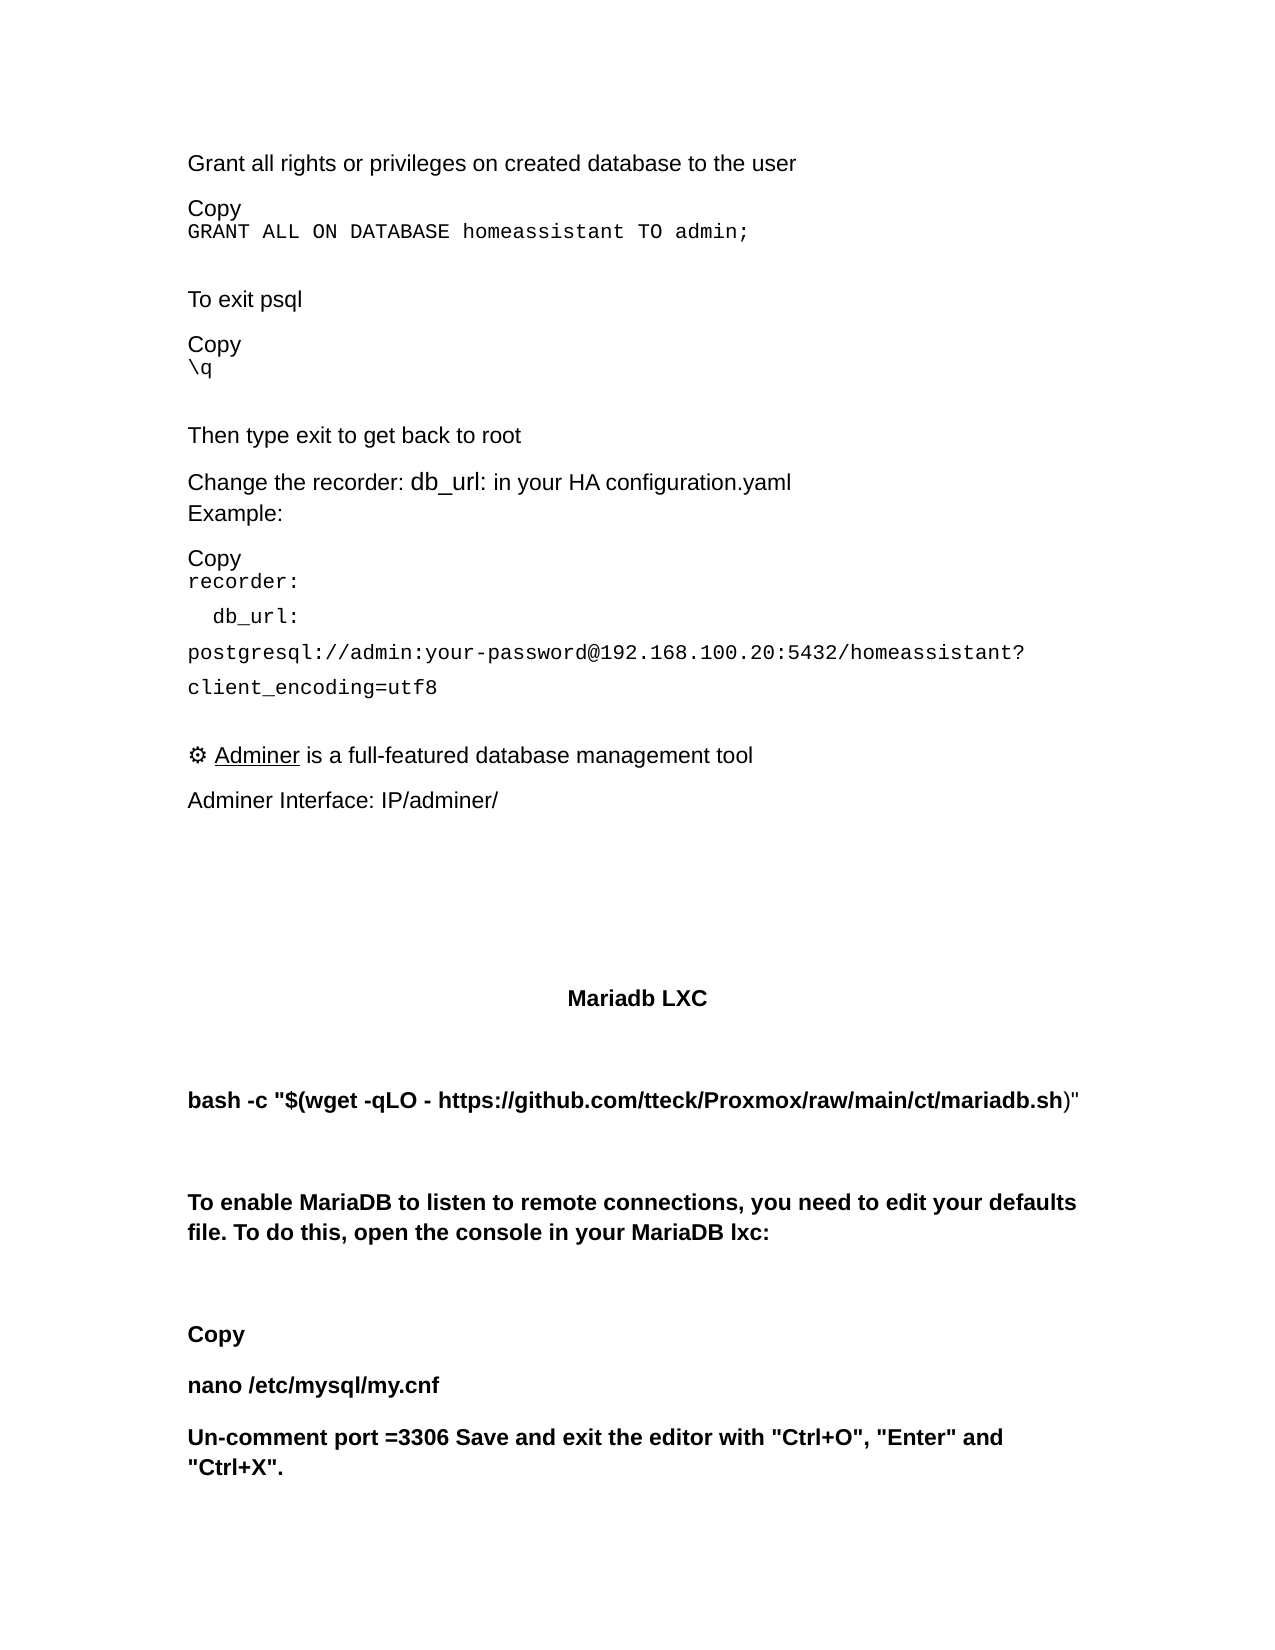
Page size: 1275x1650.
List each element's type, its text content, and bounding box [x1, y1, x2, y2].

text Copy [187, 545, 1087, 571]
text Mariadb LXC [187, 985, 1087, 1011]
text ⚙️ Adminer is a full-featured database management tool [187, 742, 1087, 768]
text To enable MariaDB to listen to remote connections, you need to edit your defaults file. To do this, open the console in your MariaDB lxc: [187, 1189, 1087, 1246]
text Grant all rights or privileges on created database to the user [187, 150, 1087, 176]
text GRANT ALL ON DATABASE homeassistant TO admin; [187, 221, 1087, 245]
text Un-comment port =3306 Save and exit the editor with "Ctrl+O", "Enter" and "Ctrl+X". [187, 1423, 1087, 1480]
text Copy [187, 331, 1087, 357]
text Change the recorder: db_url: in your HA configuration.yaml [187, 467, 1087, 496]
text \q [187, 357, 1087, 381]
text recorder: [187, 571, 1087, 595]
text Copy [187, 1321, 1087, 1348]
text Copy [187, 195, 1087, 221]
text Example: [187, 500, 1087, 526]
text bash -c "$(wget -qLO - https://github.com/tteck/Proxmox/raw/main/ct/mariadb.sh)" [187, 1087, 1087, 1113]
text To exit psql [187, 286, 1087, 312]
text nano /etc/mysql/my.cnf [187, 1372, 1087, 1399]
text Adminer Interface: IP/adminer/ [187, 787, 1087, 813]
text Then type exit to get back to root [187, 422, 1087, 448]
text db_url: postgresql://admin:your-password@192.168.100.20:5432/homeassistant?client_encoding=utf8 [187, 606, 1087, 701]
